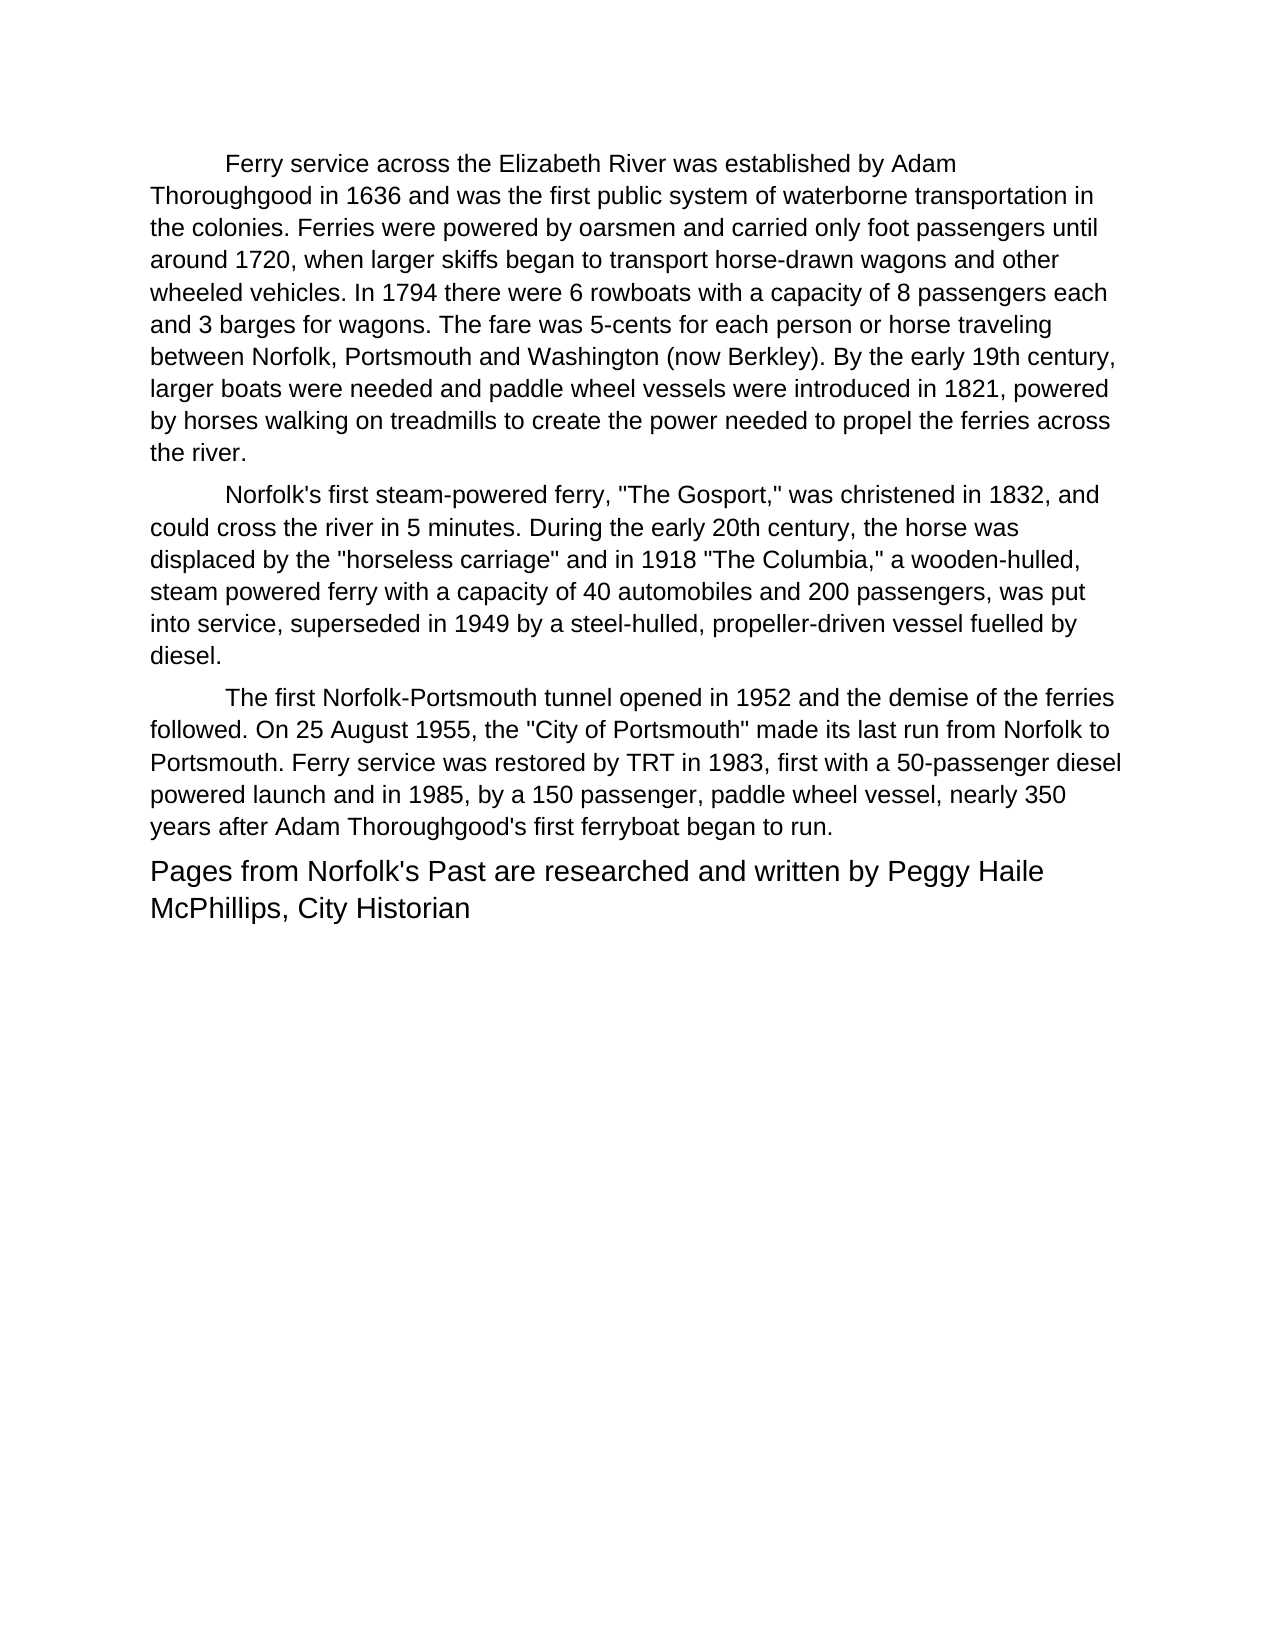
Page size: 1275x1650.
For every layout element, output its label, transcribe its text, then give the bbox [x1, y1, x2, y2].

text Pages from Norfolk's Past are researched and written by Peggy Haile McPhillips, City Historian [150, 855, 1125, 925]
text Ferry service across the Elizabeth River was established by Adam Thoroughgood in 1636 and was the first public system of waterborne transportation in the colonies. Ferries were powered by oarsmen and carried only foot passengers until around 1720, when larger skiffs began to transport horse-drawn wagons and other wheeled vehicles. In 1794 there were 6 rowboats with a capacity of 8 passengers each and 3 barges for wagons. The fare was 5-cents for each person or horse traveling between Norfolk, Portsmouth and Washington (now Berkley). By the early 19th century, larger boats were needed and paddle wheel vessels were introduced in 1821, powered by horses walking on treadmills to create the power needed to propel the ferries across the river. [150, 150, 1125, 467]
text Norfolk's first steam-powered ferry, "The Gosport," was christened in 1832, and could cross the river in 5 minutes. During the early 20th century, the horse was displaced by the "horseless carriage" and in 1918 "The Columbia," a wooden-hulled, steam powered ferry with a capacity of 40 automobiles and 200 passengers, was put into service, superseded in 1949 by a steel-hulled, propeller-driven vessel fuelled by diesel. [150, 481, 1125, 669]
text The first Norfolk-Portsmouth tunnel opened in 1952 and the demise of the ferries followed. On 25 August 1955, the "City of Portsmouth" made its last run from Norfolk to Portsmouth. Ferry service was restored by TRT in 1983, first with a 50-passenger diesel powered launch and in 1985, by a 150 passenger, paddle wheel vessel, nearly 350 years after Adam Thoroughgood's first ferryboat began to run. [150, 684, 1125, 840]
